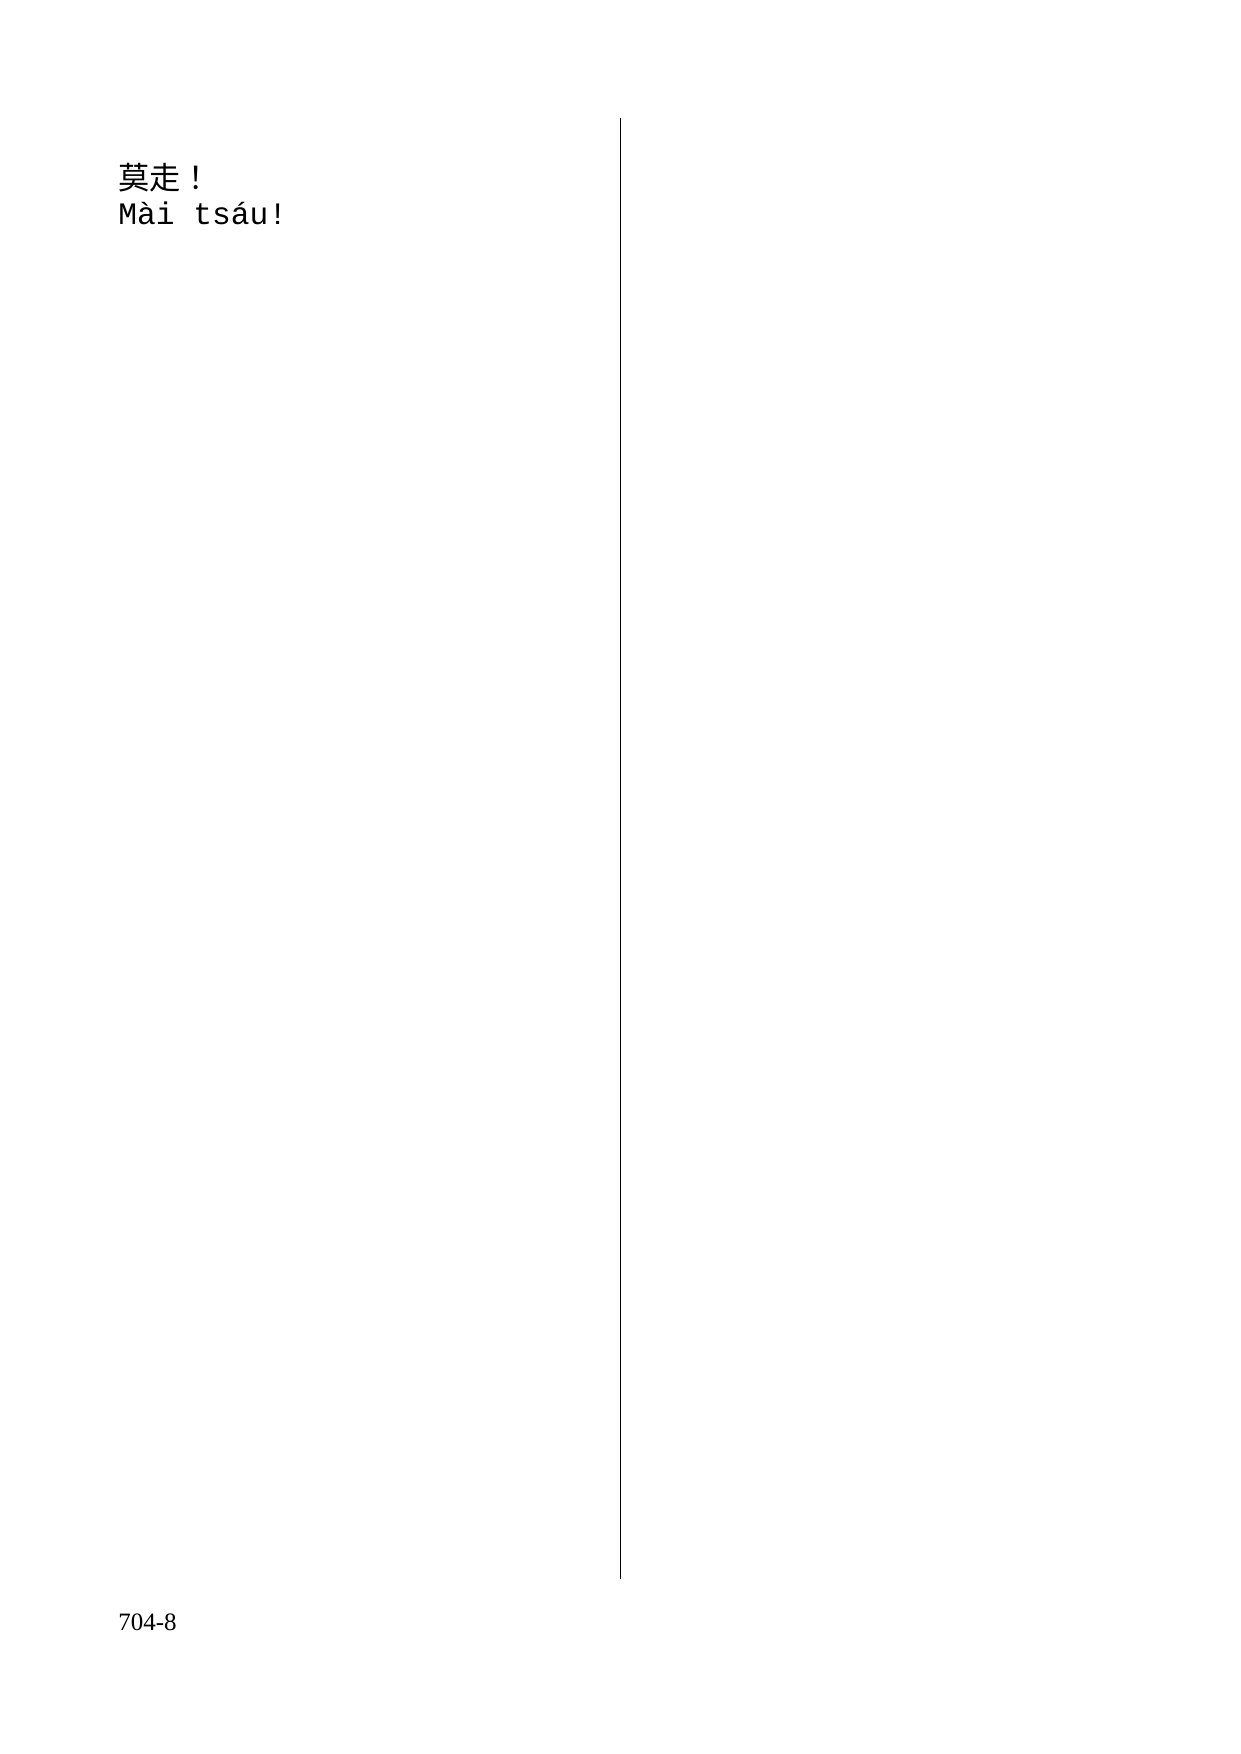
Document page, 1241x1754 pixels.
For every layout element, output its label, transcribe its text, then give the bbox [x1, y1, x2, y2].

text 莫走！ [118, 153, 618, 199]
text Mài tsáu! [118, 199, 618, 234]
